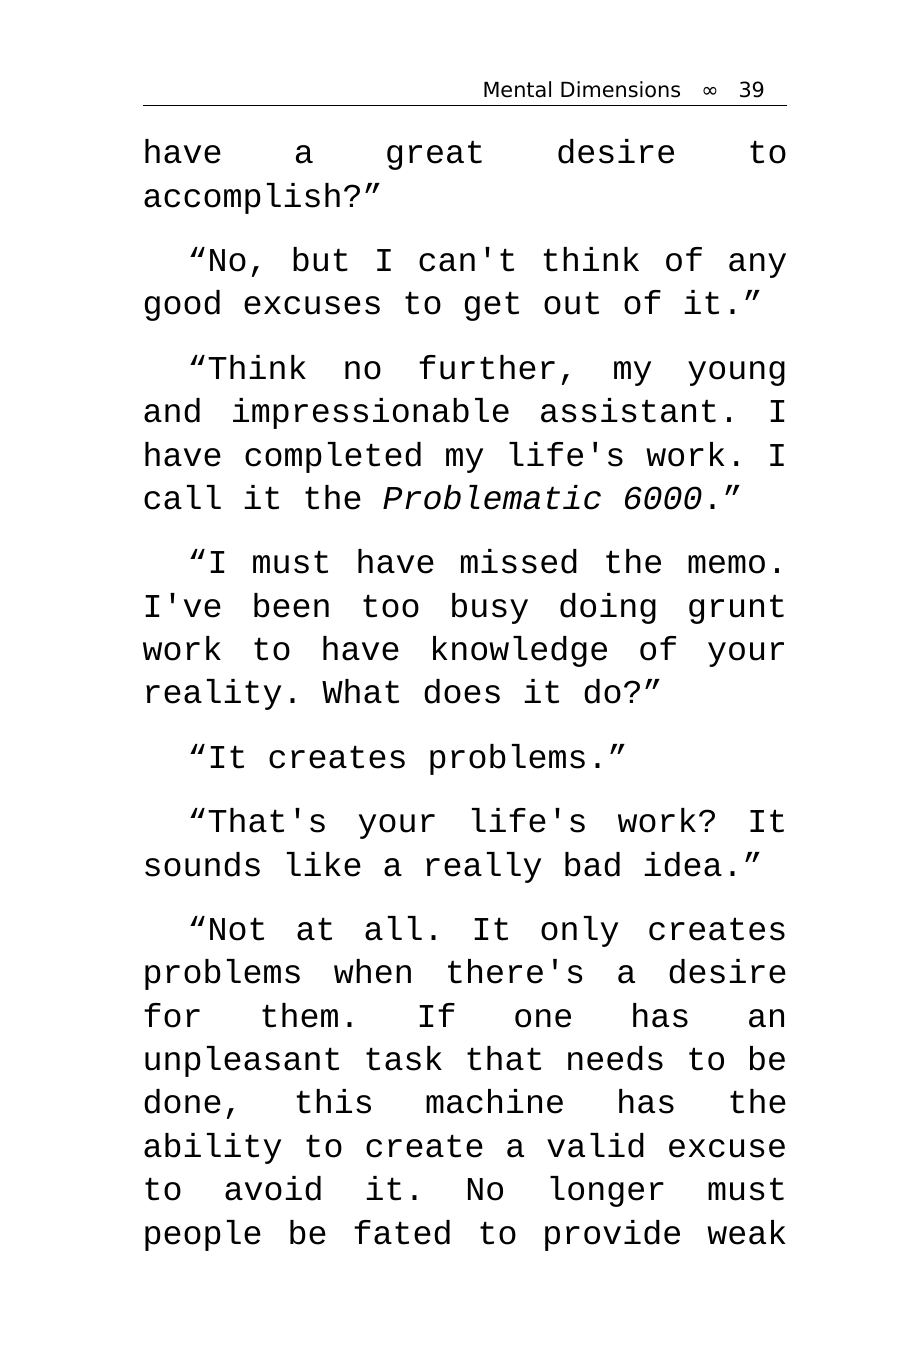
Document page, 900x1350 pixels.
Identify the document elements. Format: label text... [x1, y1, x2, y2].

text “I must have missed the memo. I've been too busy doing grunt work to have knowledge of your reality. What does it do?” [142, 546, 787, 714]
text “That's your life's work? It sounds like a really bad idea.” [142, 805, 787, 886]
text have a great desire to accomplish?” [142, 136, 787, 217]
text “It creates problems.” [142, 741, 787, 778]
text “No, but I can't think of any good excuses to get out of it.” [142, 244, 787, 325]
text “Think no further, my young and impressionable assistant. I have completed my life's work. I call it the Problematic 6000.” [142, 351, 787, 519]
text “Not at all. It only creates problems when there's a desire for them. If one has an unpleasant task that needs to be done, this machine has the ability to create a valid excuse to avoid it. No longer must people be fated to provide weak [142, 912, 787, 1254]
